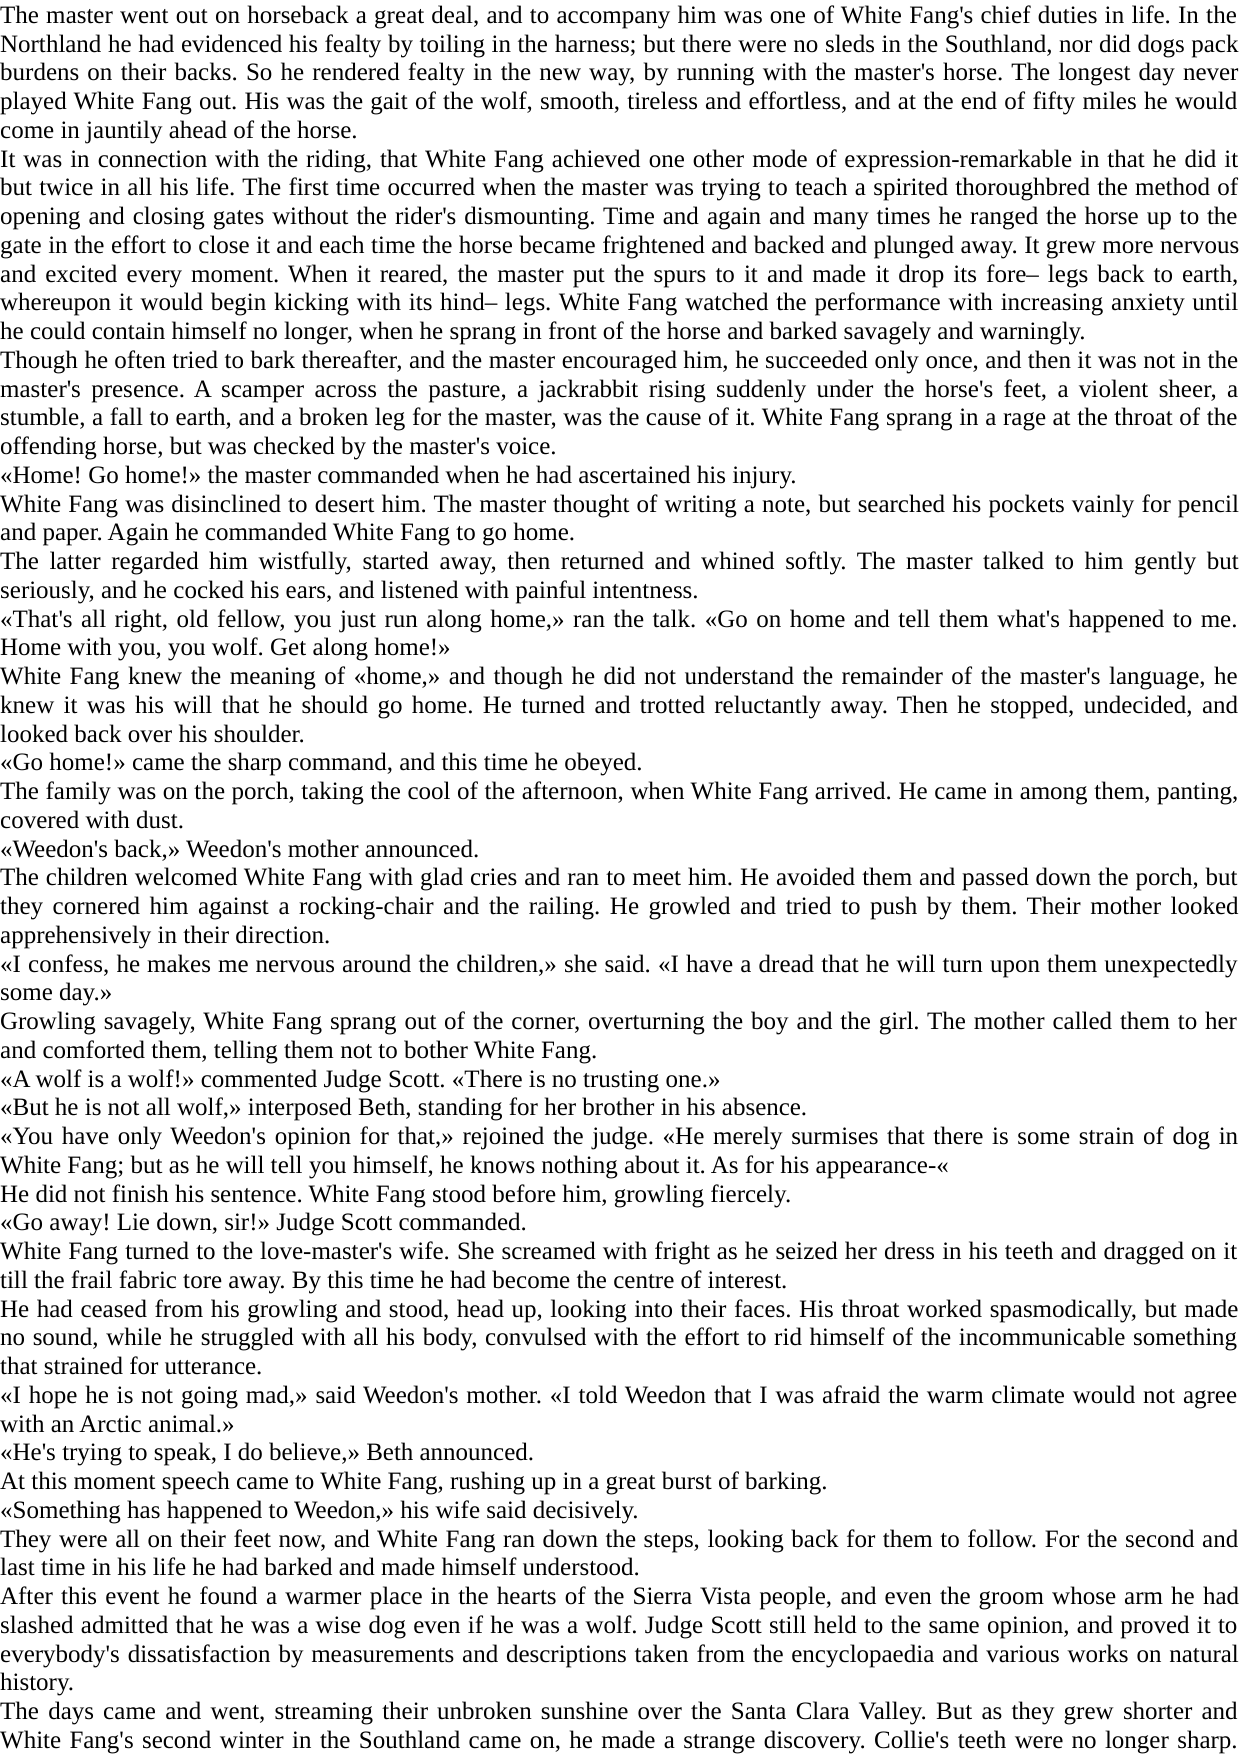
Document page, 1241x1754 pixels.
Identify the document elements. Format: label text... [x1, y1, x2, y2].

text White Fang was disinclined to desert him. The master thought of writing a note, but searched his pockets vainly for pencil and paper. Again he commanded White Fang to go home. [0, 489, 1240, 546]
text The latter regarded him wistfully, started away, then returned and whined softly. The master talked to him gently but seriously, and he cocked his ears, and listened with painful intentness. [0, 546, 1240, 604]
text «I hope he is not going mad,» said Weedon's mother. «I told Weedon that I was afraid the warm climate would not agree with an Arctic animal.» [0, 1380, 1240, 1437]
text At this moment speech came to White Fang, rushing up in a great burst of barking. [0, 1466, 1240, 1495]
text The family was on the porch, taking the cool of the afternoon, when White Fang arrived. He came in among them, panting, covered with dust. [0, 776, 1240, 834]
text After this event he found a warmer place in the hearts of the Sierra Vista people, and even the groom whose arm he had slashed admitted that he was a wise dog even if he was a wolf. Judge Scott still held to the same opinion, and proved it to everybody's dissatisfaction by measurements and descriptions taken from the encyclopaedia and various works on natural history. [0, 1581, 1240, 1696]
text «Go away! Lie down, sir!» Judge Scott commanded. [0, 1207, 1240, 1236]
text «But he is not all wolf,» interposed Beth, standing for her brother in his absence. [0, 1092, 1240, 1121]
text «Home! Go home!» the master commanded when he had ascertained his injury. [0, 460, 1240, 489]
text «You have only Weedon's opinion for that,» rejoined the judge. «He merely surmises that there is some strain of dog in White Fang; but as he will tell you himself, he knows nothing about it. As for his appearance-« [0, 1121, 1240, 1179]
text White Fang turned to the love-master's wife. She screamed with fright as he seized her dress in his teeth and dragged on it till the frail fabric tore away. By this time he had become the centre of interest. [0, 1236, 1240, 1294]
text Growling savagely, White Fang sprang out of the corner, overturning the boy and the girl. The mother called them to her and comforted them, telling them not to bother White Fang. [0, 1006, 1240, 1064]
text The days came and went, streaming their unbroken sunshine over the Santa Clara Valley. But as they grew shorter and White Fang's second winter in the Southland came on, he made a strange discovery. Collie's teeth were no longer sharp. [0, 1696, 1240, 1754]
text White Fang knew the meaning of «home,» and though he did not understand the remainder of the master's language, he knew it was his will that he should go home. He turned and trotted reluctantly away. Then he stopped, undecided, and looked back over his shoulder. [0, 661, 1240, 747]
text It was in connection with the riding, that White Fang achieved one other mode of expression-remarkable in that he did it but twice in all his life. The first time occurred when the master was trying to teach a spirited thoroughbred the method of opening and closing gates without the rider's dismounting. Time and again and many times he ranged the horse up to the gate in the effort to close it and each time the horse became frightened and backed and plunged away. It grew more nervous and excited every moment. When it reared, the master put the spurs to it and made it drop its fore– legs back to earth, whereupon it would begin kicking with its hind– legs. White Fang watched the performance with increasing anxiety until he could contain himself no longer, when he sprang in front of the horse and barked savagely and warningly. [0, 144, 1240, 345]
text «A wolf is a wolf!» commented Judge Scott. «There is no trusting one.» [0, 1064, 1240, 1092]
text He had ceased from his growling and stood, head up, looking into their faces. His throat worked spasmodically, but made no sound, while he struggled with all his body, convulsed with the effort to rid himself of the incommunicable something that strained for utterance. [0, 1294, 1240, 1380]
text «He's trying to speak, I do believe,» Beth announced. [0, 1437, 1240, 1466]
text They were all on their feet now, and White Fang ran down the steps, looking back for them to follow. For the second and last time in his life he had barked and made himself understood. [0, 1524, 1240, 1581]
text He did not finish his sentence. White Fang stood before him, growling fiercely. [0, 1179, 1240, 1207]
text The children welcomed White Fang with glad cries and ran to meet him. He avoided them and passed down the porch, but they cornered him against a rocking-chair and the railing. He growled and tried to push by them. Their mother looked apprehensively in their direction. [0, 862, 1240, 949]
text «Something has happened to Weedon,» his wife said decisively. [0, 1495, 1240, 1524]
text Though he often tried to bark thereafter, and the master encouraged him, he succeeded only once, and then it was not in the master's presence. A scamper across the pasture, a jackrabbit rising suddenly under the horse's feet, a violent sheer, a stumble, a fall to earth, and a broken leg for the master, was the cause of it. White Fang sprang in a rage at the throat of the offending horse, but was checked by the master's voice. [0, 345, 1240, 460]
text «That's all right, old fellow, you just run along home,» ran the talk. «Go on home and tell them what's happened to me. Home with you, you wolf. Get along home!» [0, 604, 1240, 661]
text «Weedon's back,» Weedon's mother announced. [0, 834, 1240, 862]
text «Go home!» came the sharp command, and this time he obeyed. [0, 747, 1240, 776]
text «I confess, he makes me nervous around the children,» she said. «I have a dread that he will turn upon them unexpectedly some day.» [0, 949, 1240, 1006]
text The master went out on horseback a great deal, and to accompany him was one of White Fang's chief duties in life. In the Northland he had evidenced his fealty by toiling in the harness; but there were no sleds in the Southland, nor did dogs pack burdens on their backs. So he rendered fealty in the new way, by running with the master's horse. The longest day never played White Fang out. His was the gait of the wolf, smooth, tireless and effortless, and at the end of fifty miles he would come in jauntily ahead of the horse. [0, 0, 1240, 144]
